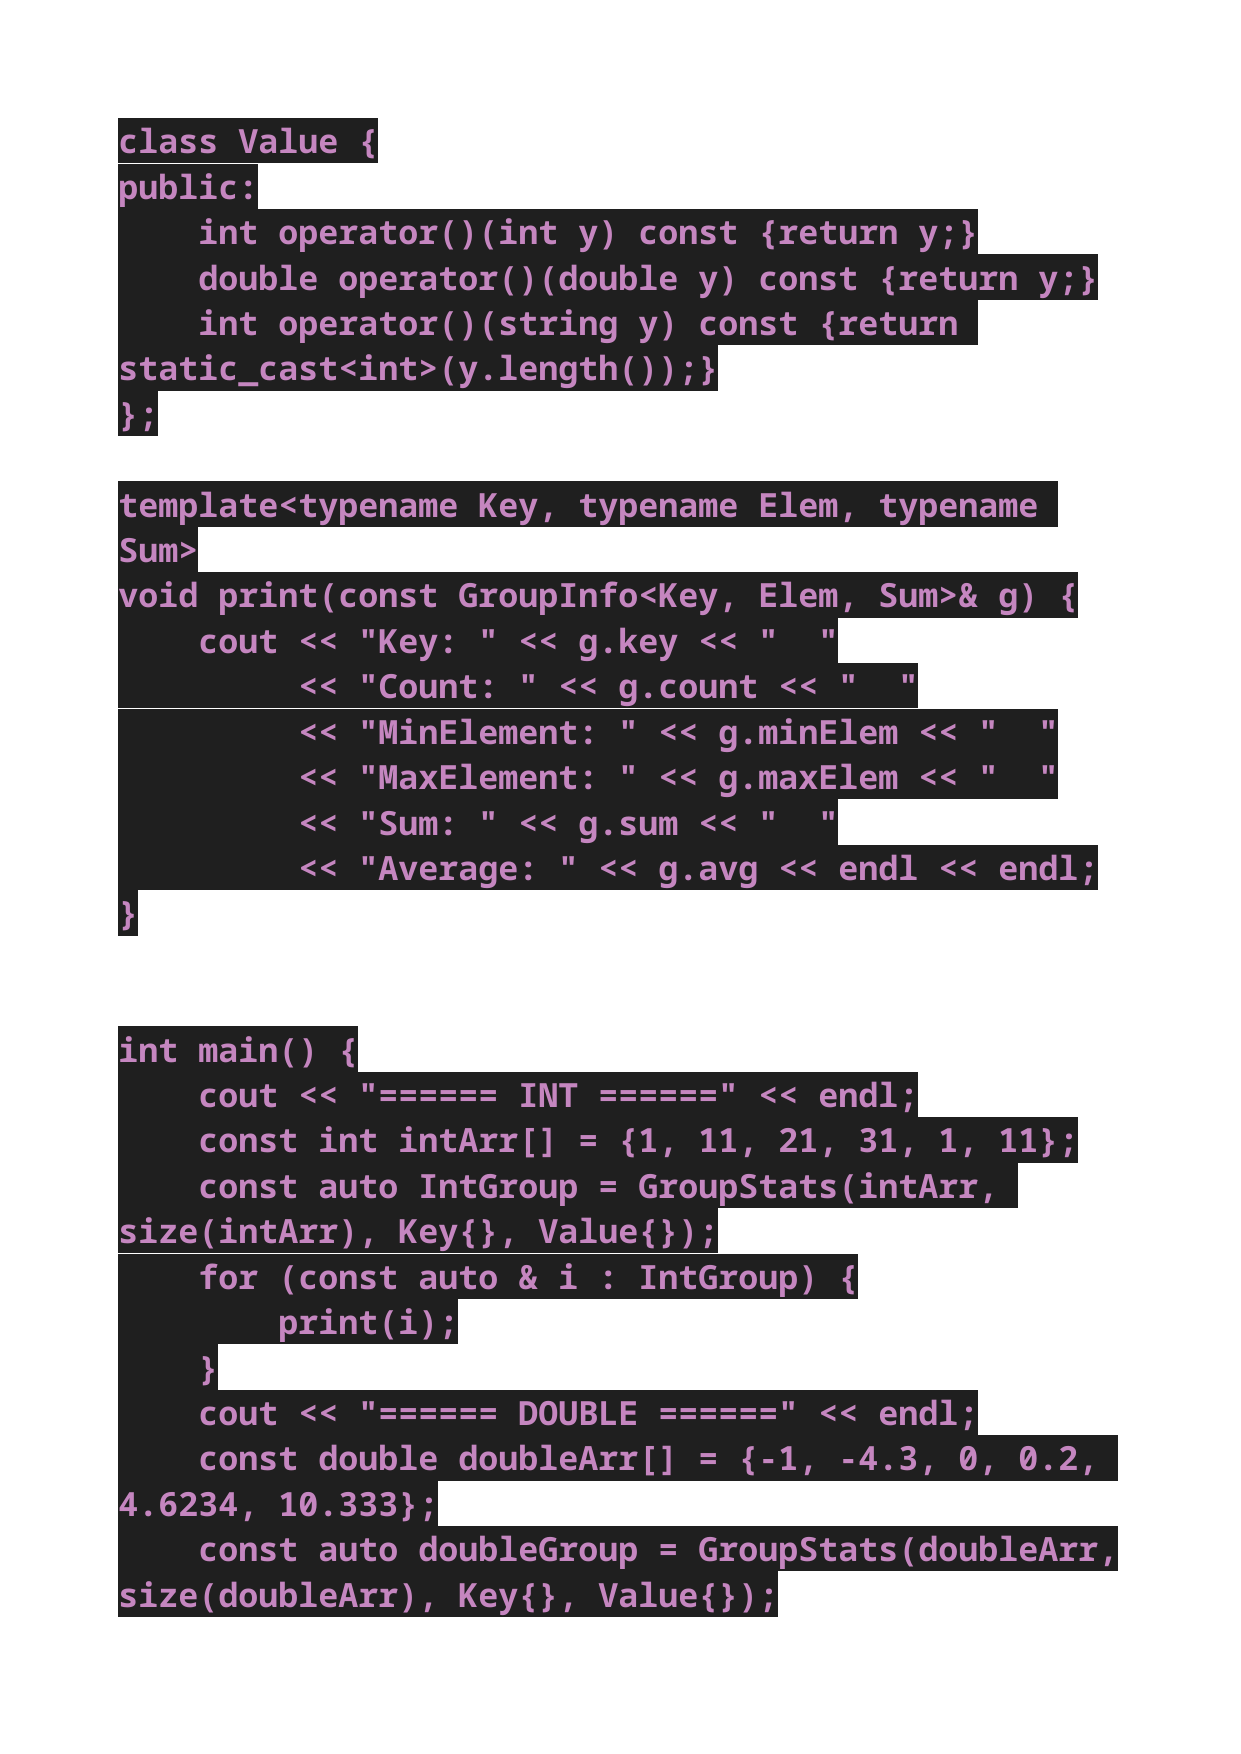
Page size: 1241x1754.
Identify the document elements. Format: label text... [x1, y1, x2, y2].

text class Value { public: int operator()(int y) const {return y;} double operator()(double y) const {return y;} int operator()(string y) const {return static_cast<int>(y.length());} }; template<typename Key, typename Elem, typename Sum> void print(const GroupInfo<Key, Elem, Sum>& g) { cout << "Key: " << g.key << " " << "Count: " << g.count << " " << "MinElement: " << g.minElem << " " << "MaxElement: " << g.maxElem << " " << "Sum: " << g.sum << " " << "Average: " << g.avg << endl << endl; } int main() { cout << "====== INT ======" << endl; const int intArr[] = {1, 11, 21, 31, 1, 11}; const auto IntGroup = GroupStats(intArr, size(intArr), Key{}, Value{}); for (const auto & i : IntGroup) { print(i); } cout << "====== DOUBLE ======" << endl; const double doubleArr[] = {-1, -4.3, 0, 0.2, 4.6234, 10.333}; const auto doubleGroup = GroupStats(doubleArr, size(doubleArr), Key{}, Value{}); [118, 118, 1122, 1617]
